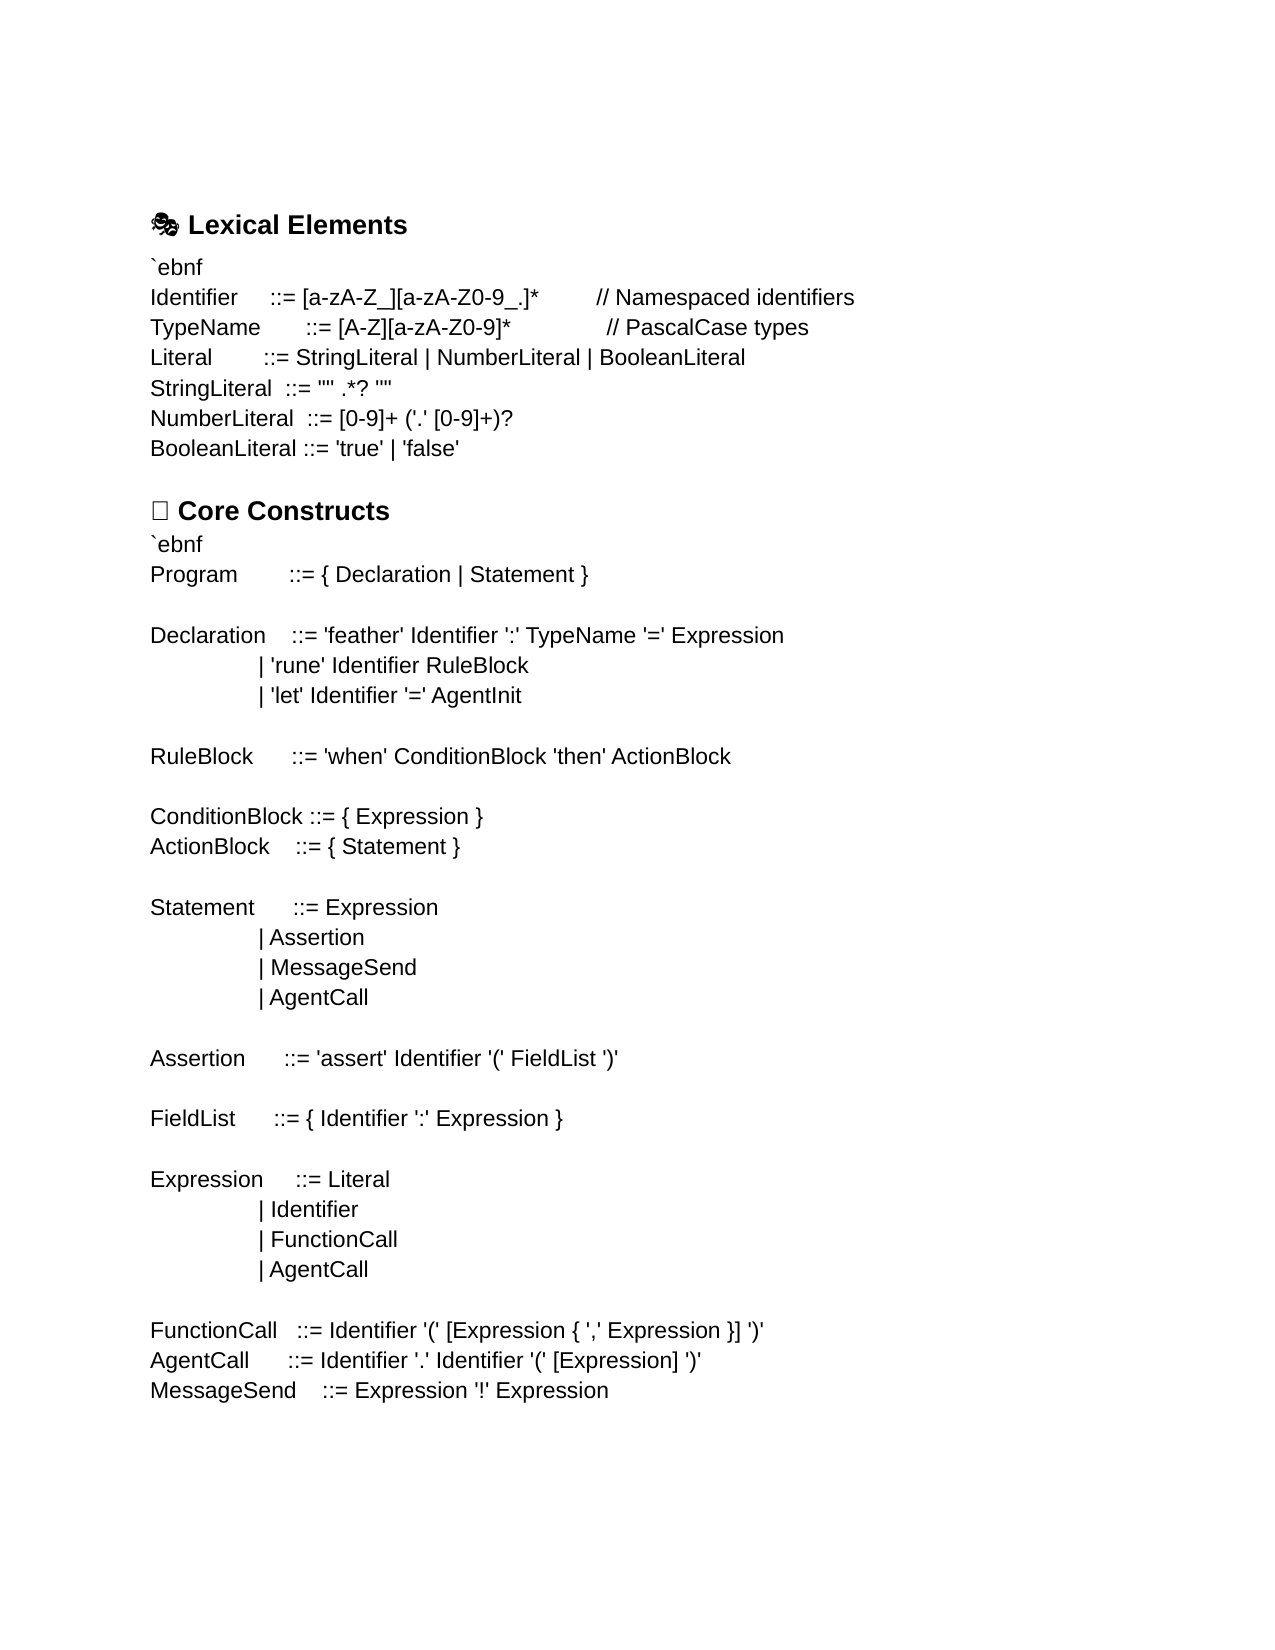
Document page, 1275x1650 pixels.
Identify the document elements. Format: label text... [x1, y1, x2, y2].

text Assertion ::= 'assert' Identifier '(' FieldList ')' [150, 1045, 1125, 1071]
text AgentCall ::= Identifier '.' Identifier '(' [Expression] ')' [150, 1347, 1125, 1373]
text StringLiteral ::= '"' .*? '"' [150, 374, 1125, 401]
text | 'rune' Identifier RuleBlock [150, 652, 1125, 678]
text `ebnf [150, 254, 1125, 280]
text | 'let' Identifier '=' AgentInit [150, 682, 1125, 709]
text NumberLiteral ::= [0-9]+ ('.' [0-9]+)? [150, 405, 1125, 431]
text ActionBlock ::= { Statement } [150, 833, 1125, 860]
text RuleBlock ::= 'when' ConditionBlock 'then' ActionBlock [150, 743, 1125, 769]
text | AgentCall [150, 984, 1125, 1011]
text Program ::= { Declaration | Statement } [150, 561, 1125, 588]
text ConditionBlock ::= { Expression } [150, 803, 1125, 829]
text 🧠 Core Constructs [150, 495, 1125, 527]
text BooleanLiteral ::= 'true' | 'false' [150, 435, 1125, 461]
text TypeName ::= [A-Z][a-zA-Z0-9]* // PascalCase types [150, 314, 1125, 340]
text Declaration ::= 'feather' Identifier ':' TypeName '=' Expression [150, 622, 1125, 648]
text Identifier ::= [a-zA-Z_][a-zA-Z0-9_.]* // Namespaced identifiers [150, 284, 1125, 310]
text MessageSend ::= Expression '!' Expression [150, 1377, 1125, 1403]
text | FunctionCall [150, 1226, 1125, 1252]
text FunctionCall ::= Identifier '(' [Expression { ',' Expression }] ')' [150, 1317, 1125, 1343]
text Literal ::= StringLiteral | NumberLiteral | BooleanLiteral [150, 344, 1125, 371]
subtitle 🎭 Lexical Elements [150, 209, 1125, 241]
text Expression ::= Literal [150, 1166, 1125, 1192]
text `ebnf [150, 531, 1125, 558]
text | AgentCall [150, 1256, 1125, 1283]
text FieldList ::= { Identifier ':' Expression } [150, 1105, 1125, 1132]
text | Identifier [150, 1196, 1125, 1222]
text | MessageSend [150, 954, 1125, 981]
text Statement ::= Expression [150, 894, 1125, 920]
text | Assertion [150, 924, 1125, 950]
